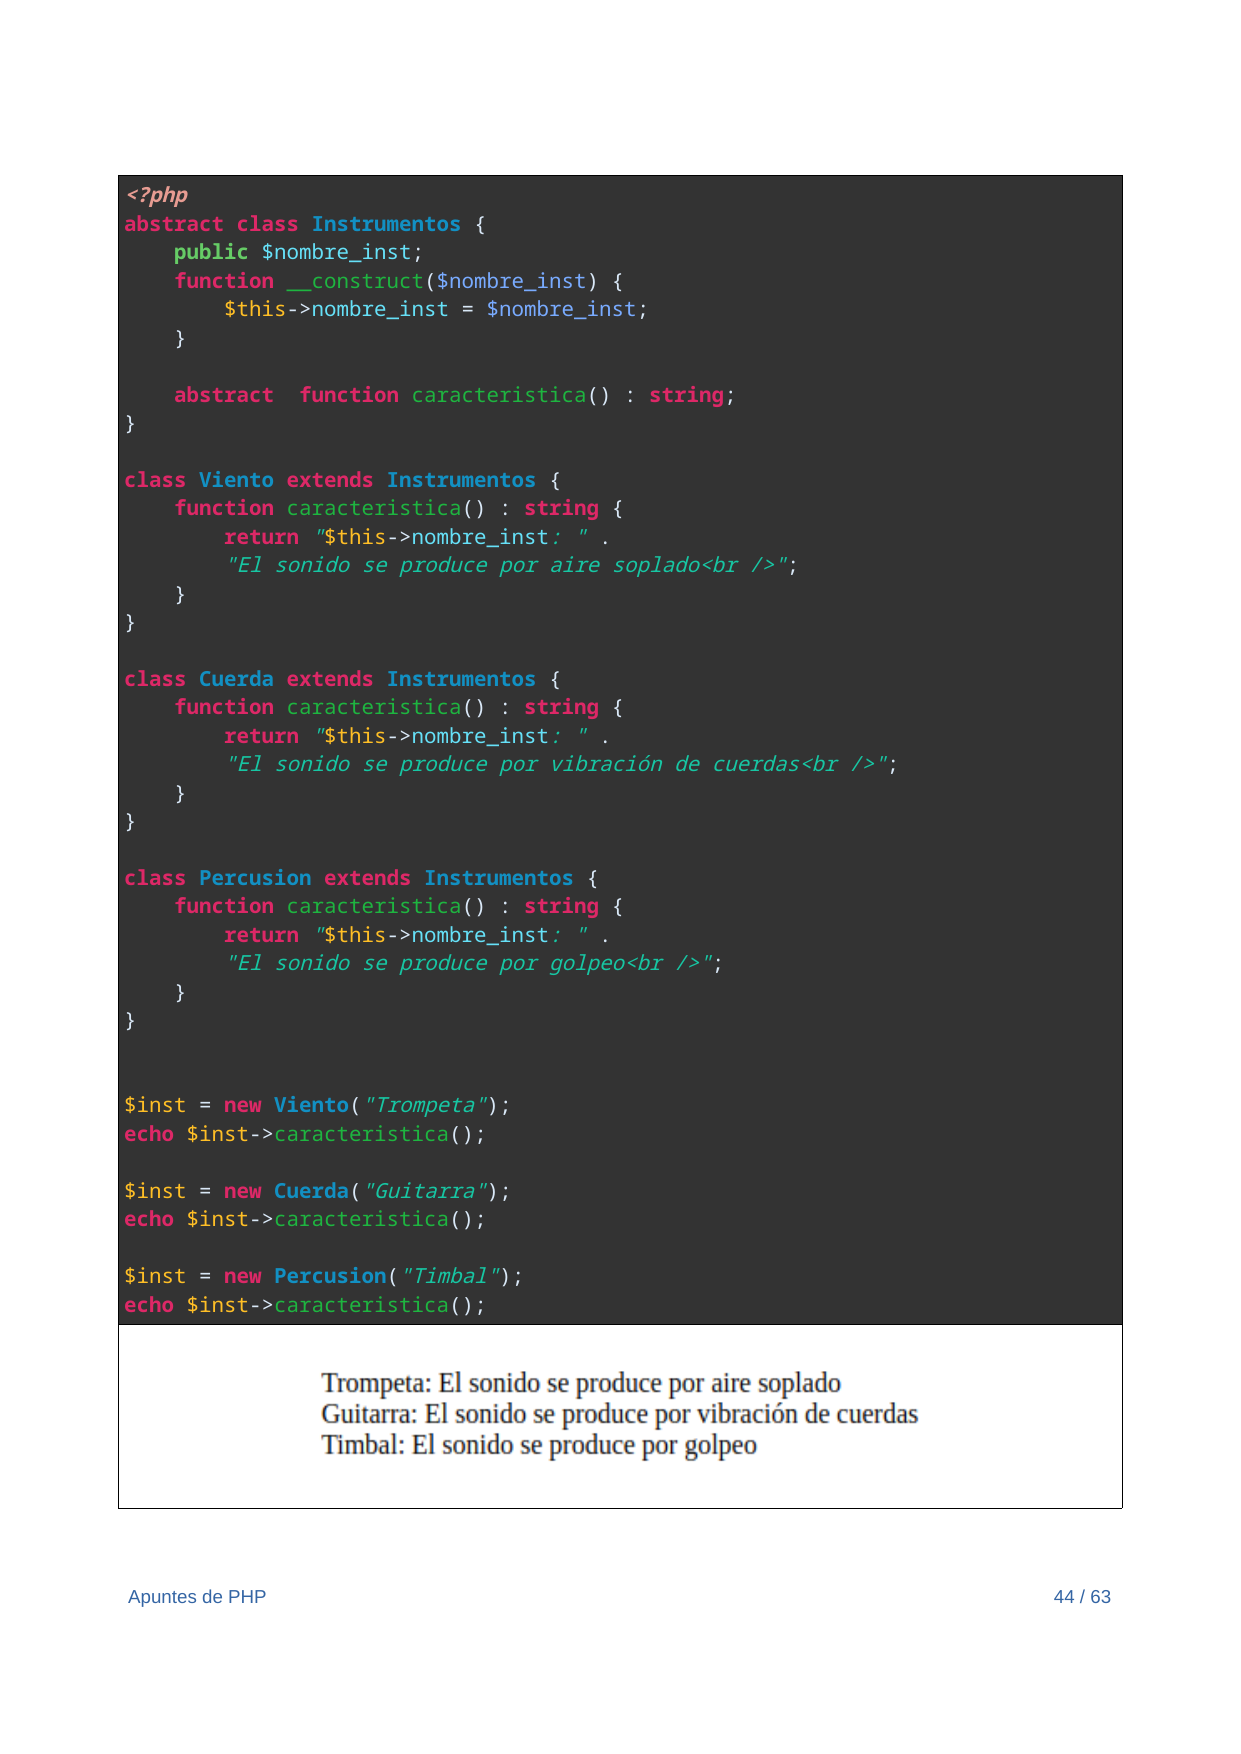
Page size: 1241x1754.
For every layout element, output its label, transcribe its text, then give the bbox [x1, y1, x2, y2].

table_cell [119, 1325, 1122, 1508]
table_header <?php abstract class Instrumentos { public $nombre_inst; function __construct($nombre_inst) { $this->nombre_inst = $nombre_inst; } abstract function caracteristica() : string; } class Viento extends Instrumentos { function caracteristica() : string { return "$this->nombre_inst: " . "El sonido se produce por aire soplado<br />"; } } class Cuerda extends Instrumentos { function caracteristica() : string { return "$this->nombre_inst: " . "El sonido se produce por vibración de cuerdas<br />"; } } class Percusion extends Instrumentos { function caracteristica() : string { return "$this->nombre_inst: " . "El sonido se produce por golpeo<br />"; } } $inst = new Viento("Trompeta"); echo $inst->caracteristica(); $inst = new Cuerda("Guitarra"); echo $inst->caracteristica(); $inst = new Percusion("Timbal"); echo $inst->caracteristica(); [119, 176, 1122, 1324]
picture [311, 1358, 930, 1468]
